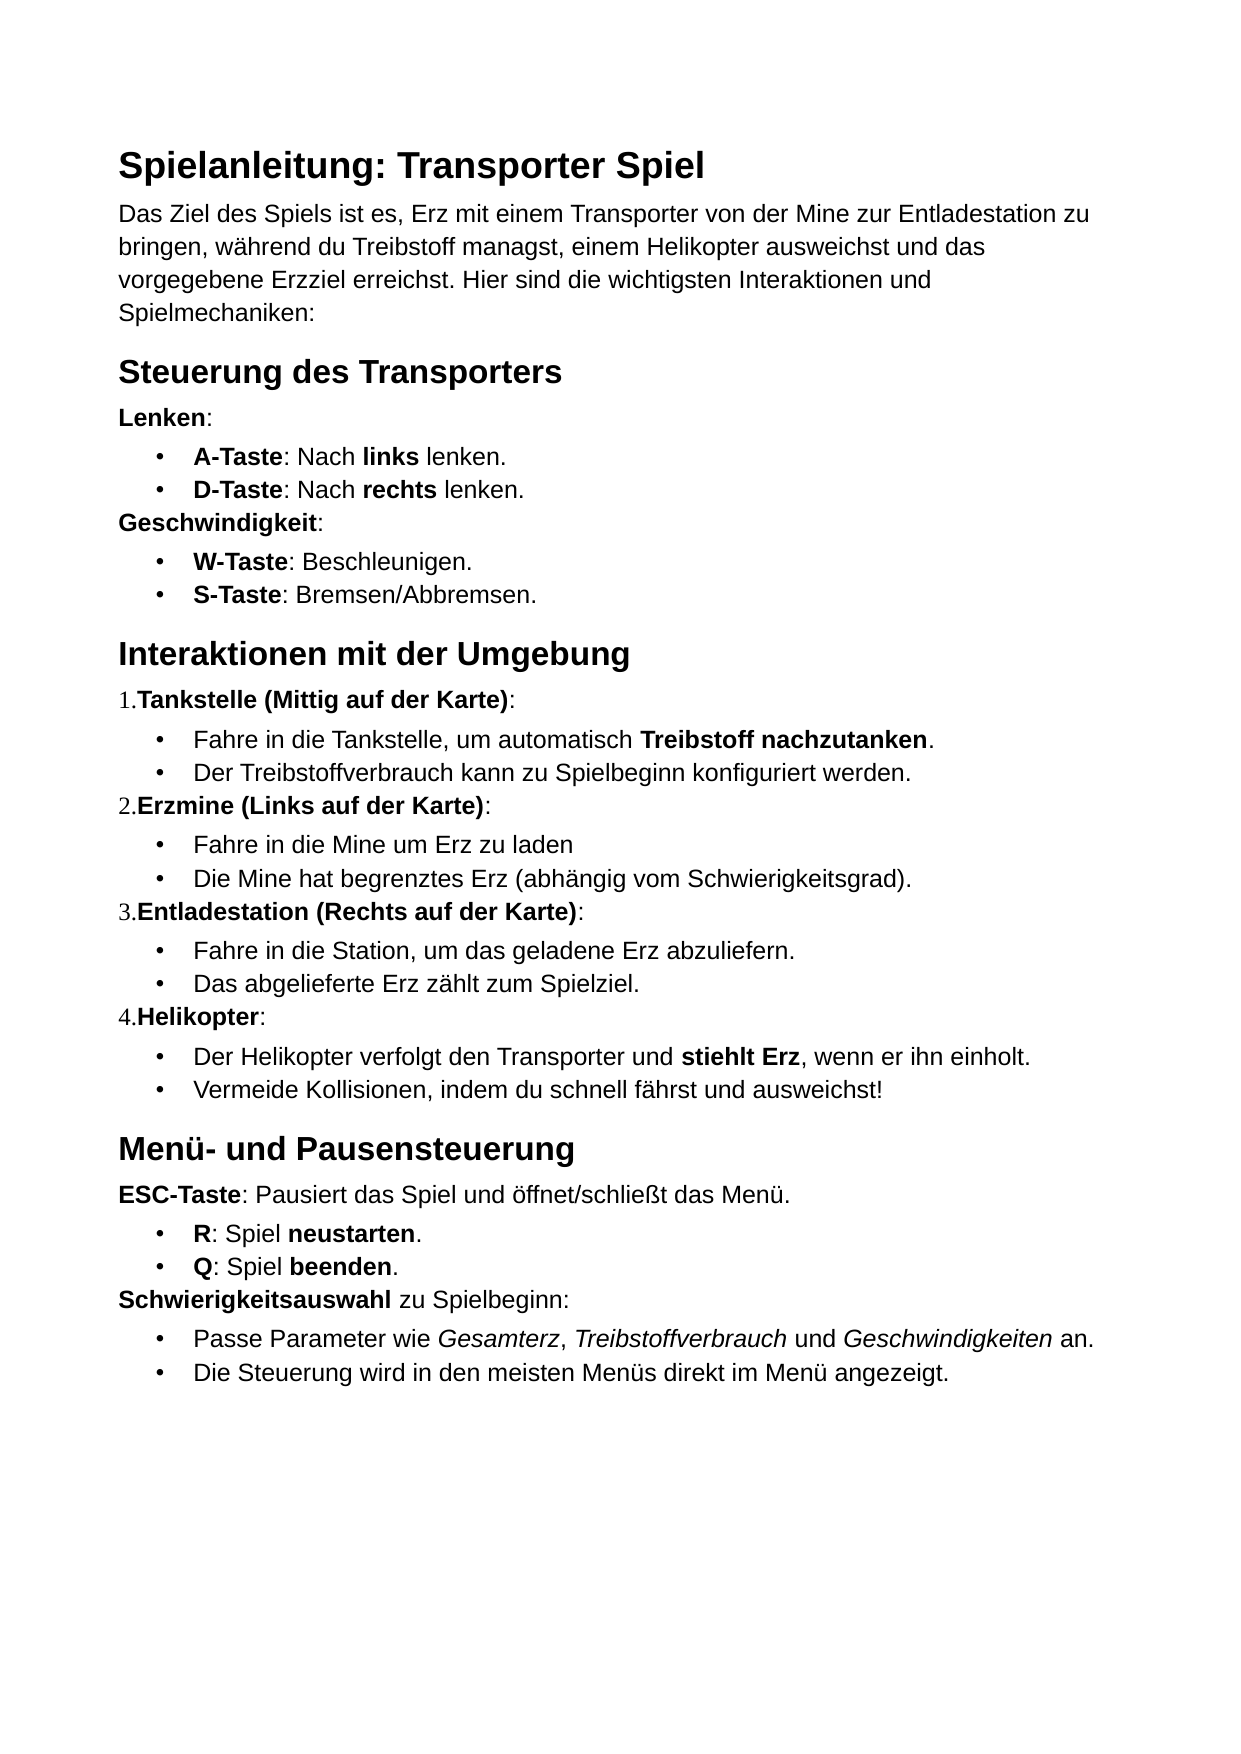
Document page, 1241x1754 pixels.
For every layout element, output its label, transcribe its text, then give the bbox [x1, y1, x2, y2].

text Schwierigkeitsauswahl zu Spielbeginn: [118, 1285, 1122, 1314]
subtitle Menü- und Pausensteuerung [118, 1129, 1122, 1167]
text Lenken: [118, 403, 1122, 431]
list Das abgelieferte Erz zählt zum Spielziel. [156, 969, 1122, 998]
list Fahre in die Mine um Erz zu laden [156, 830, 1122, 859]
list Die Steuerung wird in den meisten Menüs direkt im Menü angezeigt. [156, 1358, 1122, 1386]
subtitle Steuerung des Transporters [118, 352, 1122, 390]
list D-Taste: Nach rechts lenken. [156, 475, 1122, 504]
list A-Taste: Nach links lenken. [156, 442, 1122, 471]
list Der Treibstoffverbrauch kann zu Spielbeginn konfiguriert werden. [156, 758, 1122, 787]
list Erzmine (Links auf der Karte): [118, 791, 1122, 820]
list Fahre in die Station, um das geladene Erz abzuliefern. [156, 936, 1122, 965]
text ESC-Taste: Pausiert das Spiel und öffnet/schließt das Menü. [118, 1180, 1122, 1208]
text Das Ziel des Spiels ist es, Erz mit einem Transporter von der Mine zur Entladestation zu bringen, während du Treibstoff managst, einem Helikopter ausweichst und das vorgegebene Erzziel erreichst. Hier sind die wichtigsten Interaktionen und Spielmechaniken: [118, 199, 1122, 327]
list Der Helikopter verfolgt den Transporter und stiehlt Erz, wenn er ihn einholt. [156, 1042, 1122, 1071]
list Die Mine hat begrenztes Erz (abhängig vom Schwierigkeitsgrad). [156, 863, 1122, 892]
subtitle Spielanleitung: Transporter Spiel [118, 143, 1122, 186]
list Q: Spiel beenden. [156, 1252, 1122, 1281]
text Geschwindigkeit: [118, 508, 1122, 537]
list Tankstelle (Mittig auf der Karte): [118, 685, 1122, 714]
list Passe Parameter wie Gesamterz, Treibstoffverbrauch und Geschwindigkeiten an. [156, 1324, 1122, 1353]
list R: Spiel neustarten. [156, 1219, 1122, 1248]
list Fahre in die Tankstelle, um automatisch Treibstoff nachzutanken. [156, 725, 1122, 754]
list Helikopter: [118, 1002, 1122, 1031]
list W-Taste: Beschleunigen. [156, 547, 1122, 576]
list Vermeide Kollisionen, indem du schnell fährst und ausweichst! [156, 1075, 1122, 1104]
subtitle Interaktionen mit der Umgebung [118, 634, 1122, 673]
list Entladestation (Rechts auf der Karte): [118, 897, 1122, 926]
list S-Taste: Bremsen/Abbremsen. [156, 581, 1122, 609]
